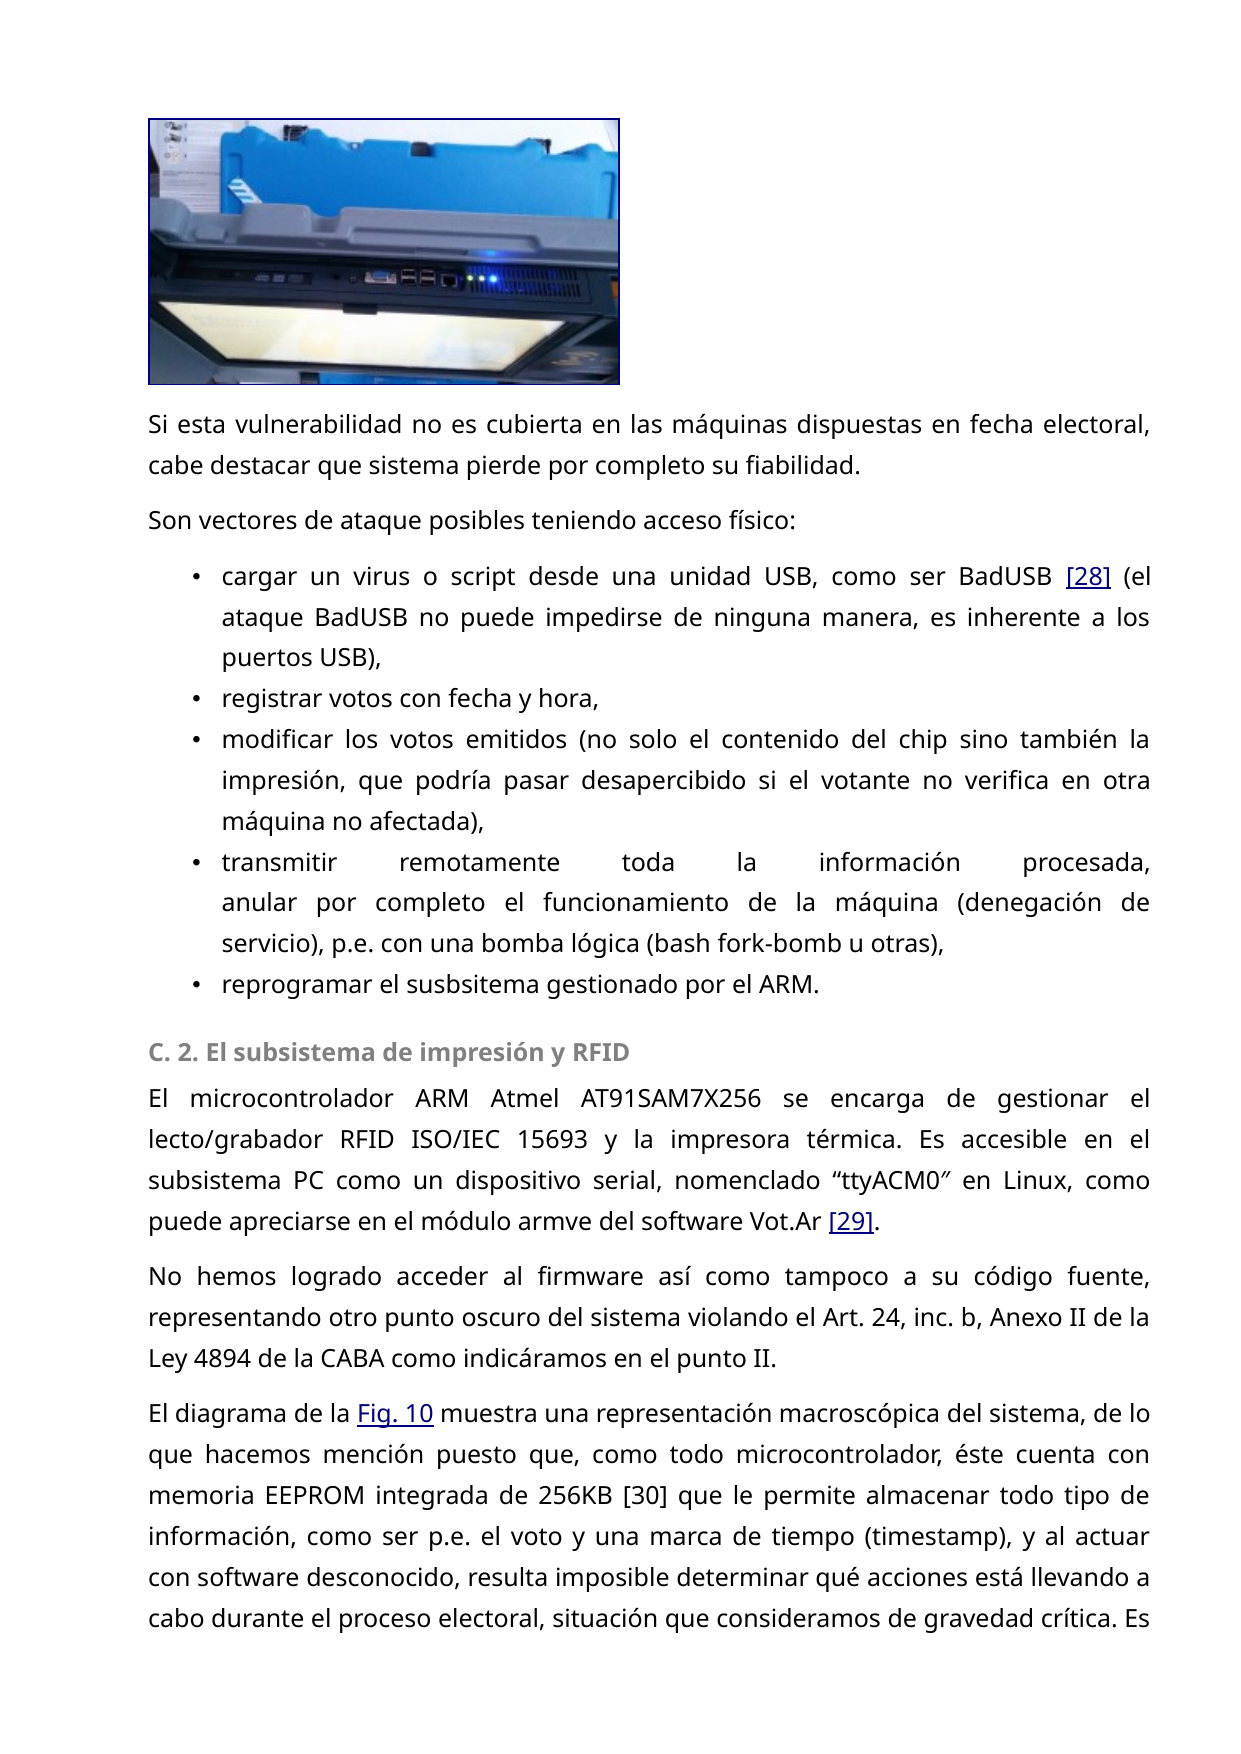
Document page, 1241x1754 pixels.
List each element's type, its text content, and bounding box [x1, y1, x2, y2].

text El microcontrolador ARM Atmel AT91SAM7X256 se encarga de gestionar el lecto/grabador RFID ISO/IEC 15693 y la impresora térmica. Es accesible en el subsistema PC como un dispositivo serial, nomenclado “ttyACM0″ en Linux, como puede apreciarse en el módulo armve del software Vot.Ar [29]. [148, 1081, 1151, 1238]
list modificar los votos emitidos (no solo el contenido del chip sino también la impresión, que podría pasar desapercibido si el votante no verifica en otra máquina no afectada), [192, 722, 1151, 837]
list reprogramar el susbsitema gestionado por el ARM. [192, 967, 1151, 1001]
text No hemos logrado acceder al firmware así como tampoco a su código fuente, representando otro punto oscuro del sistema violando el Art. 24, inc. b, Anexo II de la Ley 4894 de la CABA como indicáramos en el punto II. [148, 1259, 1151, 1375]
list registrar votos con fecha y hora, [192, 681, 1151, 715]
list transmitir remotamente toda la información procesada, anular por completo el funcionamiento de la máquina (denegación de servicio), p.e. con una bomba lógica (bash fork-bomb u otras), [192, 844, 1151, 960]
text Si esta vulnerabilidad no es cubierta en las máquinas dispuestas en fecha electoral, cabe destacar que sistema pierde por completo su fiabilidad. [148, 407, 1151, 482]
picture [150, 120, 618, 384]
subtitle C. 2. El subsistema de impresión y RFID [148, 1034, 1151, 1069]
text Son vectores de ataque posibles teniendo acceso físico: [148, 503, 1151, 537]
list cargar un virus o script desde una unidad USB, como ser BadUSB [28] (el ataque BadUSB no puede impedirse de ninguna manera, es inherente a los puertos USB), [192, 558, 1151, 674]
text El diagrama de la Fig. 10 muestra una representación macroscópica del sistema, de lo que hacemos mención puesto que, como todo microcontrolador, éste cuenta con memoria EEPROM integrada de 256KB [30] que le permite almacenar todo tipo de información, como ser p.e. el voto y una marca de tiempo (timestamp), y al actuar con software desconocido, resulta imposible determinar qué acciones está llevando a cabo durante el proceso electoral, situación que consideramos de gravedad crítica. Es [148, 1396, 1151, 1634]
